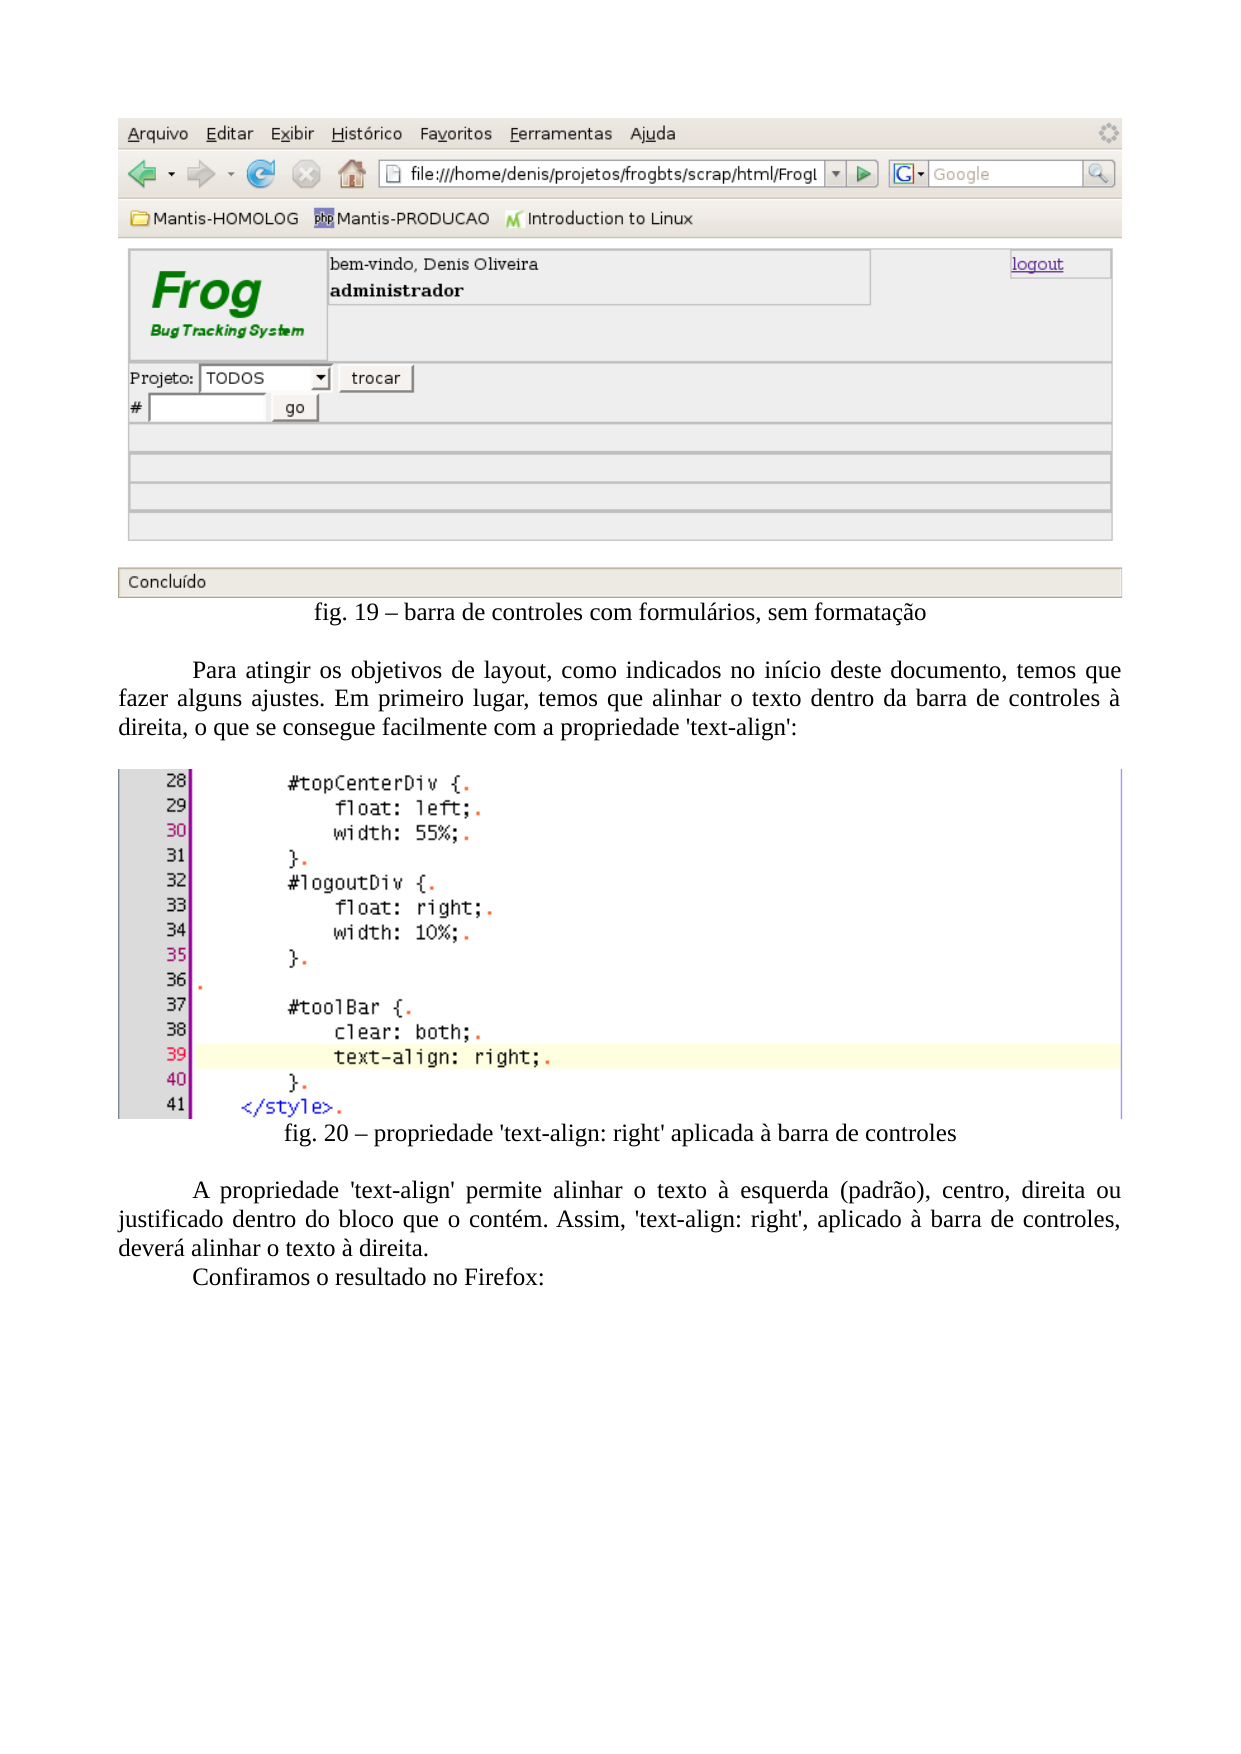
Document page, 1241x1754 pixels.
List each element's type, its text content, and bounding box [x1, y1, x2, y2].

text Para atingir os objetivos de layout, como indicados no início deste documento, temos que fazer alguns ajustes. Em primeiro lugar, temos que alinhar o texto dentro da barra de controles à direita, o que se consegue facilmente com a propriedade 'text-align': [118, 655, 1122, 741]
text A propriedade 'text-align' permite alinhar o texto à esquerda (padrão), centro, direita ou justificado dentro do bloco que o contém. Assim, 'text-align: right', aplicado à barra de controles, deverá alinhar o texto à direita. [118, 1176, 1122, 1262]
text fig. 19 – barra de controles com formulários, sem formatação [118, 598, 1122, 626]
text Confiramos o resultado no Firefox: [118, 1262, 1122, 1291]
picture [118, 118, 1123, 598]
picture [118, 769, 1123, 1119]
text fig. 20 – propriedade 'text-align: right' aplicada à barra de controles [118, 1119, 1122, 1147]
